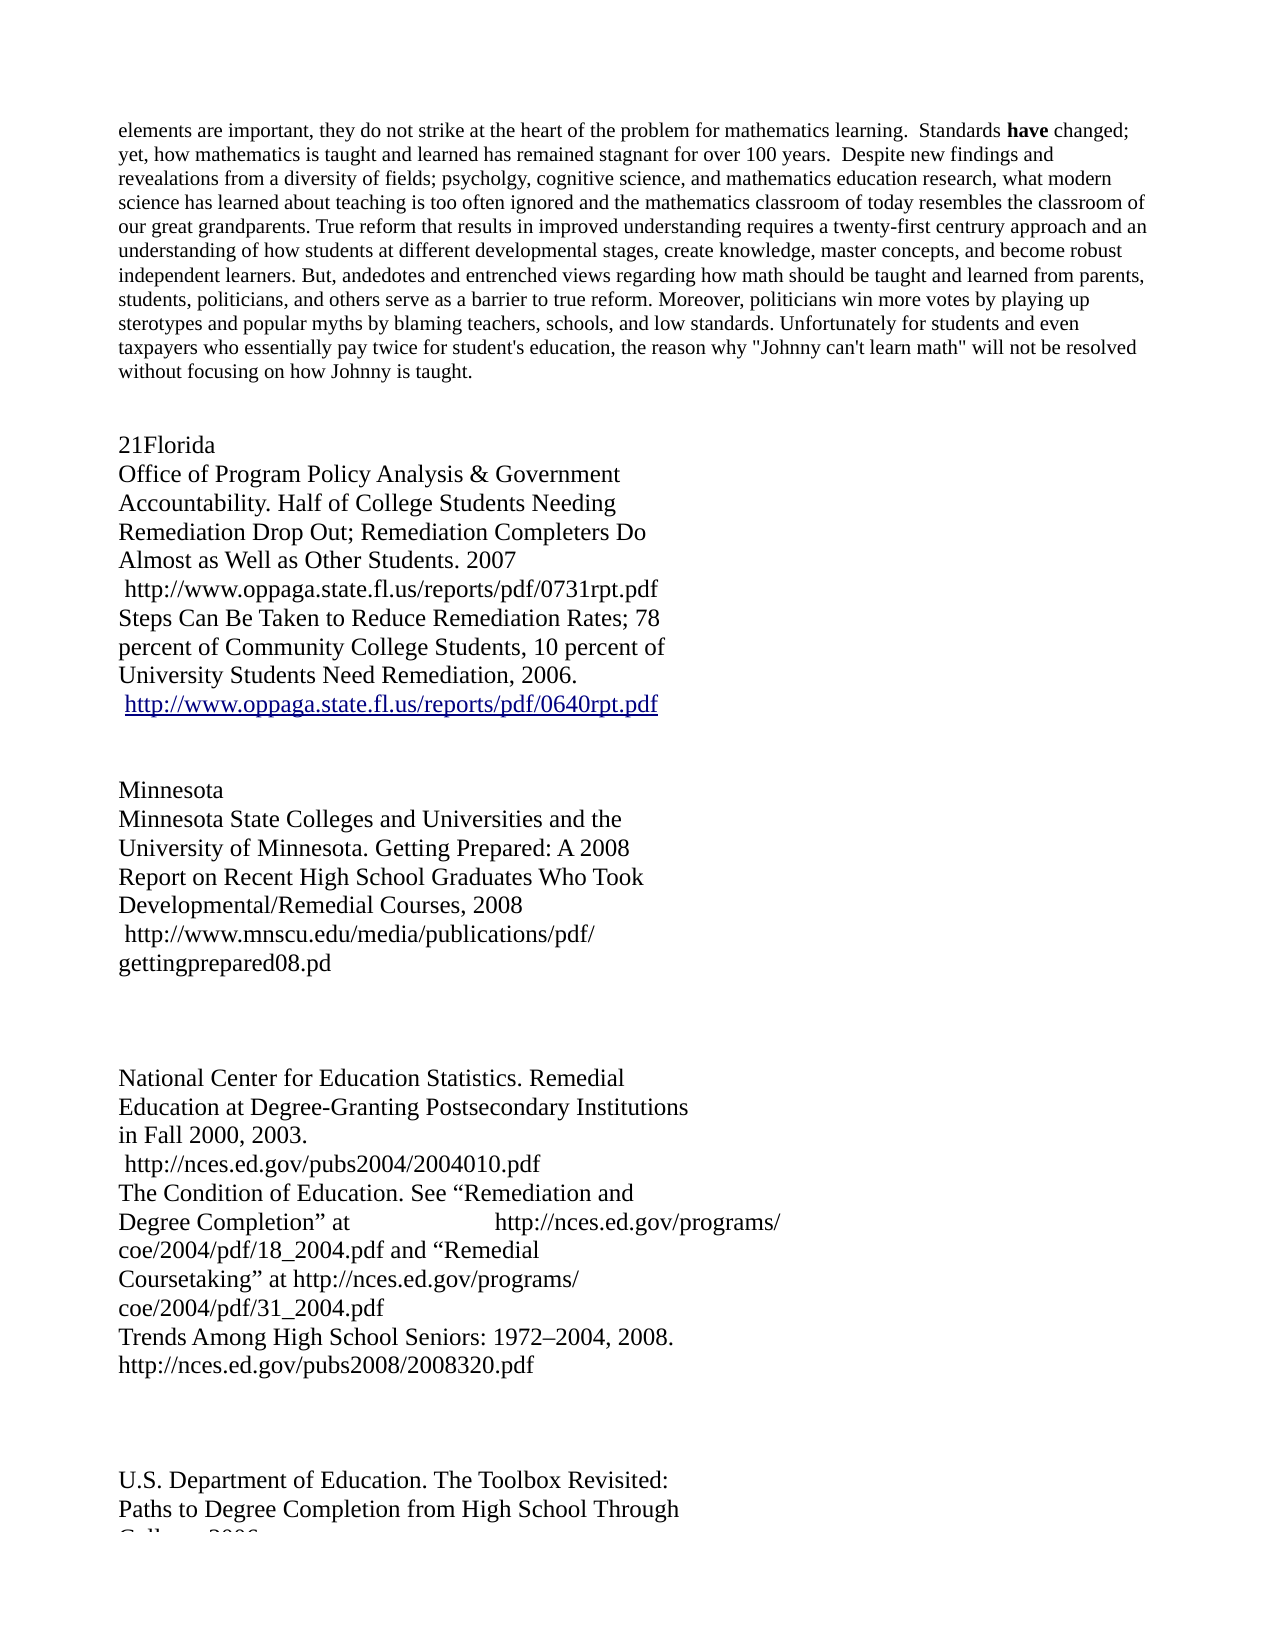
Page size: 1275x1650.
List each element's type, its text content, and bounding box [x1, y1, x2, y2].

text elements are important, they do not strike at the heart of the problem for mathematics learning. Standards have changed; yet, how mathematics is taught and learned has remained stagnant for over 100 years. Despite new findings and revealations from a diversity of fields; psycholgy, cognitive science, and mathematics education research, what modern science has learned about teaching is too often ignored and the mathematics classroom of today resembles the classroom of our great grandparents. True reform that results in improved understanding requires a twenty-first centrury approach and an understanding of how students at different developmental stages, create knowledge, master concepts, and become robust independent learners. But, andedotes and entrenched views regarding how math should be taught and learned from parents, students, politicians, and others serve as a barrier to true reform. Moreover, politicians win more votes by playing up sterotypes and popular myths by blaming teachers, schools, and low standards. Unfortunately for students and even taxpayers who essentially pay twice for student's education, the reason why "Johnny can't learn math" will not be resolved without focusing on how Johnny is taught. [118, 118, 1157, 383]
